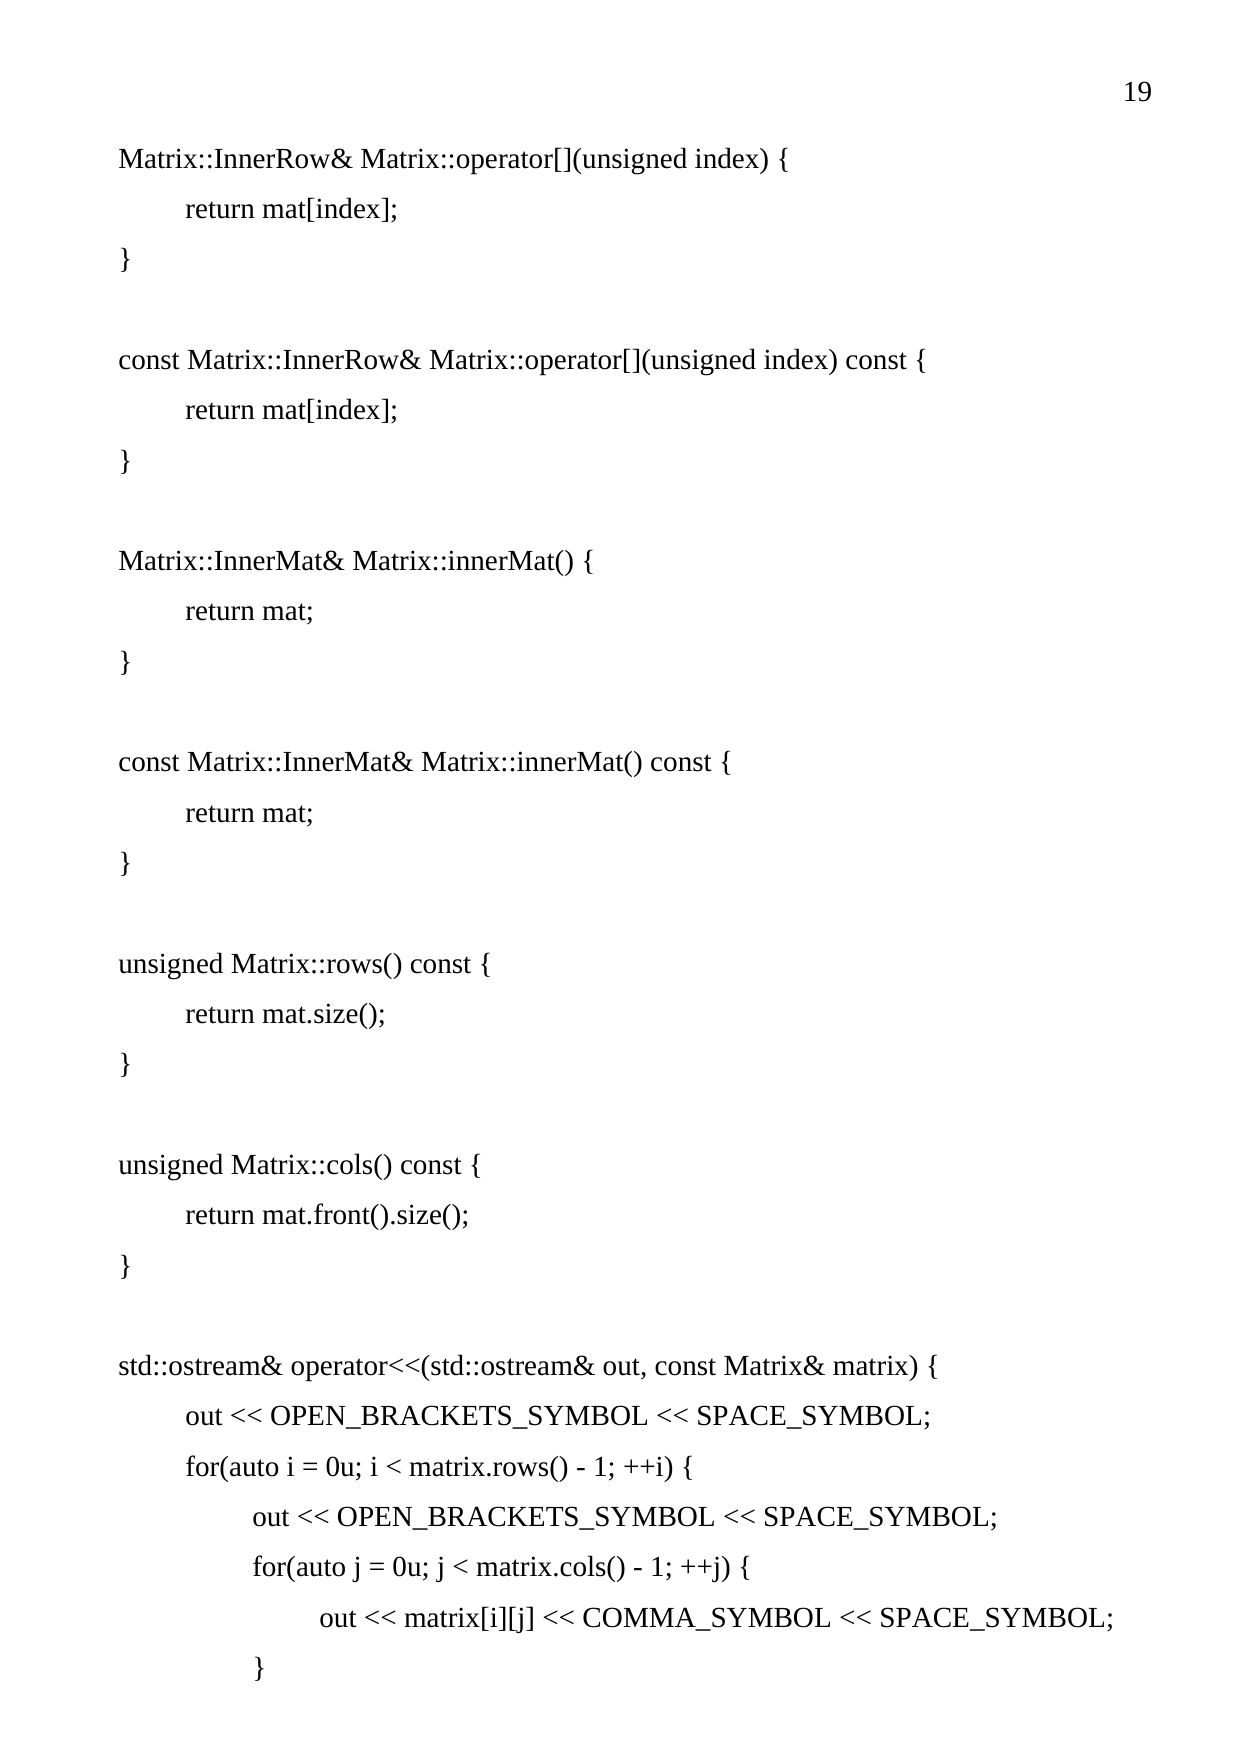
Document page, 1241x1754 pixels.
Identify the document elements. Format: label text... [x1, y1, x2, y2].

text } [118, 241, 1122, 275]
text return mat.front().size(); [118, 1197, 1122, 1231]
text for(auto i = 0u; i < matrix.rows() - 1; ++i) { [118, 1449, 1122, 1482]
text out << OPEN_BRACKETS_SYMBOL << SPACE_SYMBOL; [118, 1499, 1122, 1533]
text for(auto j = 0u; j < matrix.cols() - 1; ++j) { [118, 1549, 1122, 1583]
text return mat; [118, 795, 1122, 828]
text } [118, 443, 1122, 476]
text unsigned Matrix::rows() const { [118, 946, 1122, 979]
text return mat.size(); [118, 996, 1122, 1029]
text } [118, 1248, 1122, 1281]
text Matrix::InnerMat& Matrix::innerMat() { [118, 543, 1122, 577]
text return mat[index]; [118, 191, 1122, 224]
text } [118, 1650, 1122, 1684]
text } [118, 845, 1122, 879]
text } [118, 644, 1122, 677]
text out << OPEN_BRACKETS_SYMBOL << SPACE_SYMBOL; [118, 1398, 1122, 1432]
text unsigned Matrix::cols() const { [118, 1147, 1122, 1181]
text return mat; [118, 593, 1122, 627]
text std::ostream& operator<<(std::ostream& out, const Matrix& matrix) { [118, 1348, 1122, 1382]
text const Matrix::InnerRow& Matrix::operator[](unsigned index) const { [118, 342, 1122, 376]
text const Matrix::InnerMat& Matrix::innerMat() const { [118, 744, 1122, 778]
text } [118, 1046, 1122, 1080]
text Matrix::InnerRow& Matrix::operator[](unsigned index) { [118, 141, 1122, 174]
text out << matrix[i][j] << COMMA_SYMBOL << SPACE_SYMBOL; [118, 1600, 1122, 1633]
text return mat[index]; [118, 392, 1122, 426]
